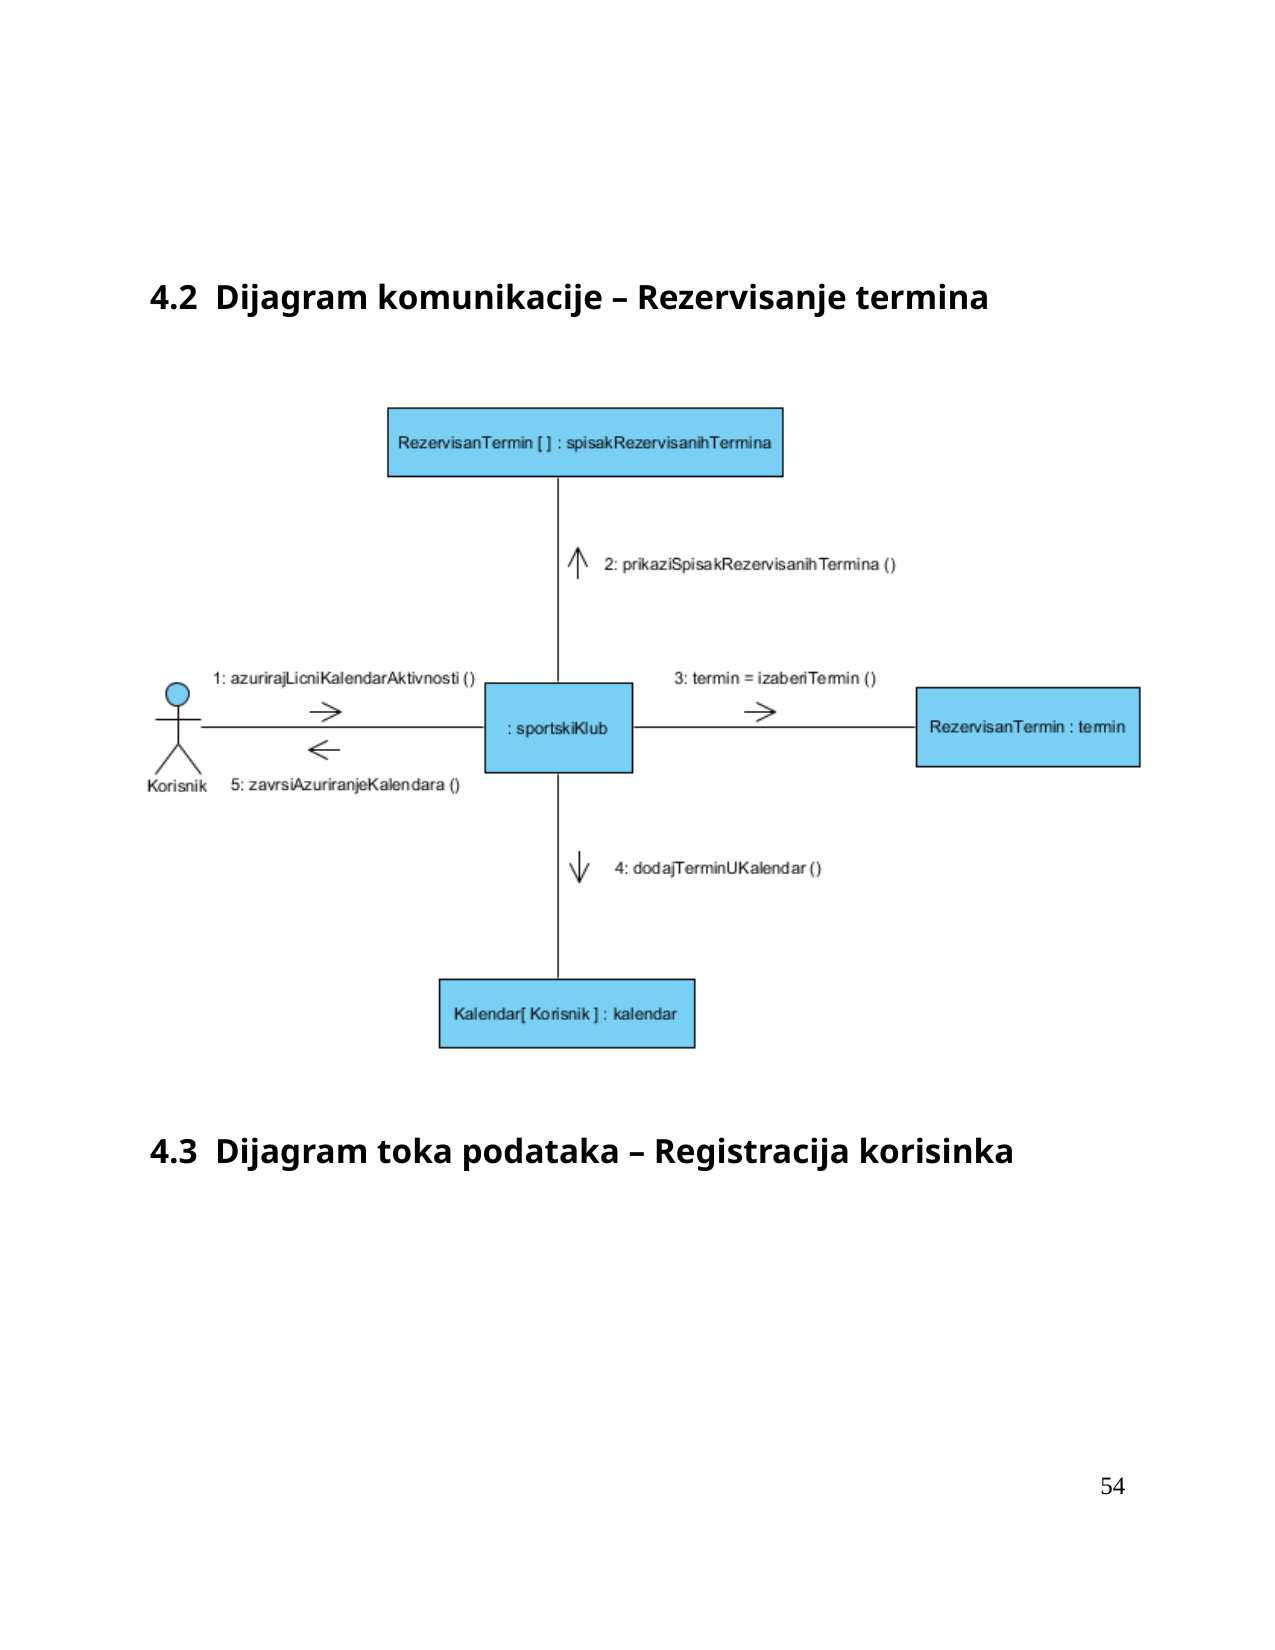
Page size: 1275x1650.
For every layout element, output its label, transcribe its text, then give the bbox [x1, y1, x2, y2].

text [150, 339, 1125, 359]
text 4.2 Dijagram komunikacije – Rezervisanje termina [150, 274, 1125, 319]
picture [111, 359, 1191, 1105]
text 4.3 Dijagram toka podataka – Registracija korisinka [150, 1105, 1125, 1173]
